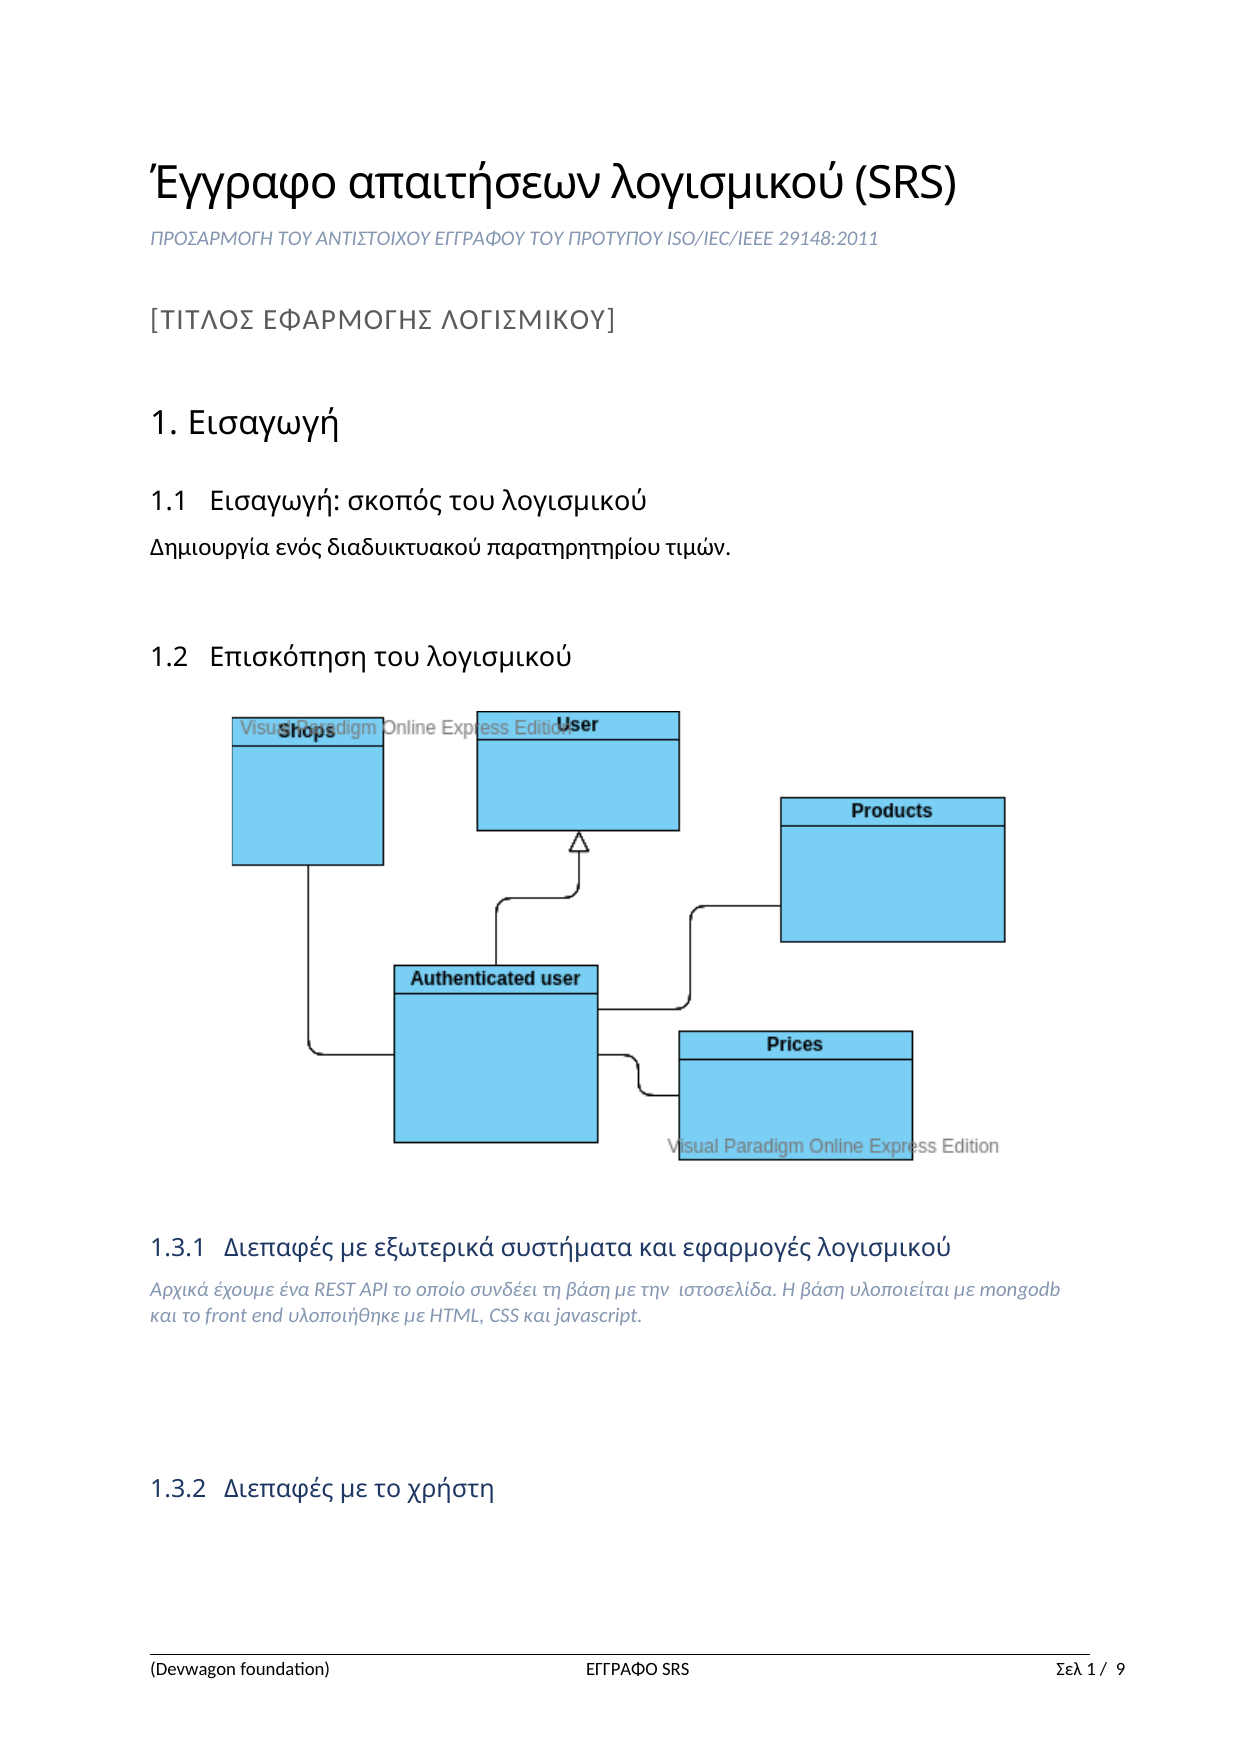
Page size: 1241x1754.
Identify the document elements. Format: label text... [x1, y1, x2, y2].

subtitle 1.3.2 Διεπαφές με το χρήστη [150, 1470, 1090, 1504]
subtitle 1.3.1 Διεπαφές με εξωτερικά συστήματα και εφαρμογές λογισμικού [150, 1230, 1090, 1264]
text Αρχικά έχουμε ένα REST API το οποίο συνδέει τη βάση με την ιστοσελίδα. Η βάση υλοποιείται με mongodb και το front end υλοποιήθηκε με HTML, CSS και javascript. [150, 1276, 1090, 1327]
subtitle Εισαγωγή [150, 399, 1090, 444]
picture [231, 711, 1009, 1164]
text ΠΡΟΣΑΡΜΟΓΗ ΤΟΥ ΑΝΤΙΣΤΟΙΧΟΥ ΕΓΓΡΑΦΟΥ ΤΟΥ ΠΡΟΤΥΠΟΥ ISO/IEC/IEEE 29148:2011 [150, 225, 1090, 250]
subtitle 1.2 Επισκόπηση του λογισμικού [150, 637, 1090, 674]
text Δημιουργία ενός διαδυικτυακού παρατηρητηρίου τιμών. [150, 531, 1090, 562]
subtitle 1.1 Εισαγωγή: σκοπός του λογισμικού [150, 482, 1090, 519]
title Έγγραφο απαιτήσεων λογισμικού (SRS) [150, 150, 1090, 212]
subtitle [ΤΙΤΛΟΣ ΕΦΑΡΜΟΓΗΣ ΛΟΓΙΣΜΙΚΟΥ] [150, 301, 1090, 336]
